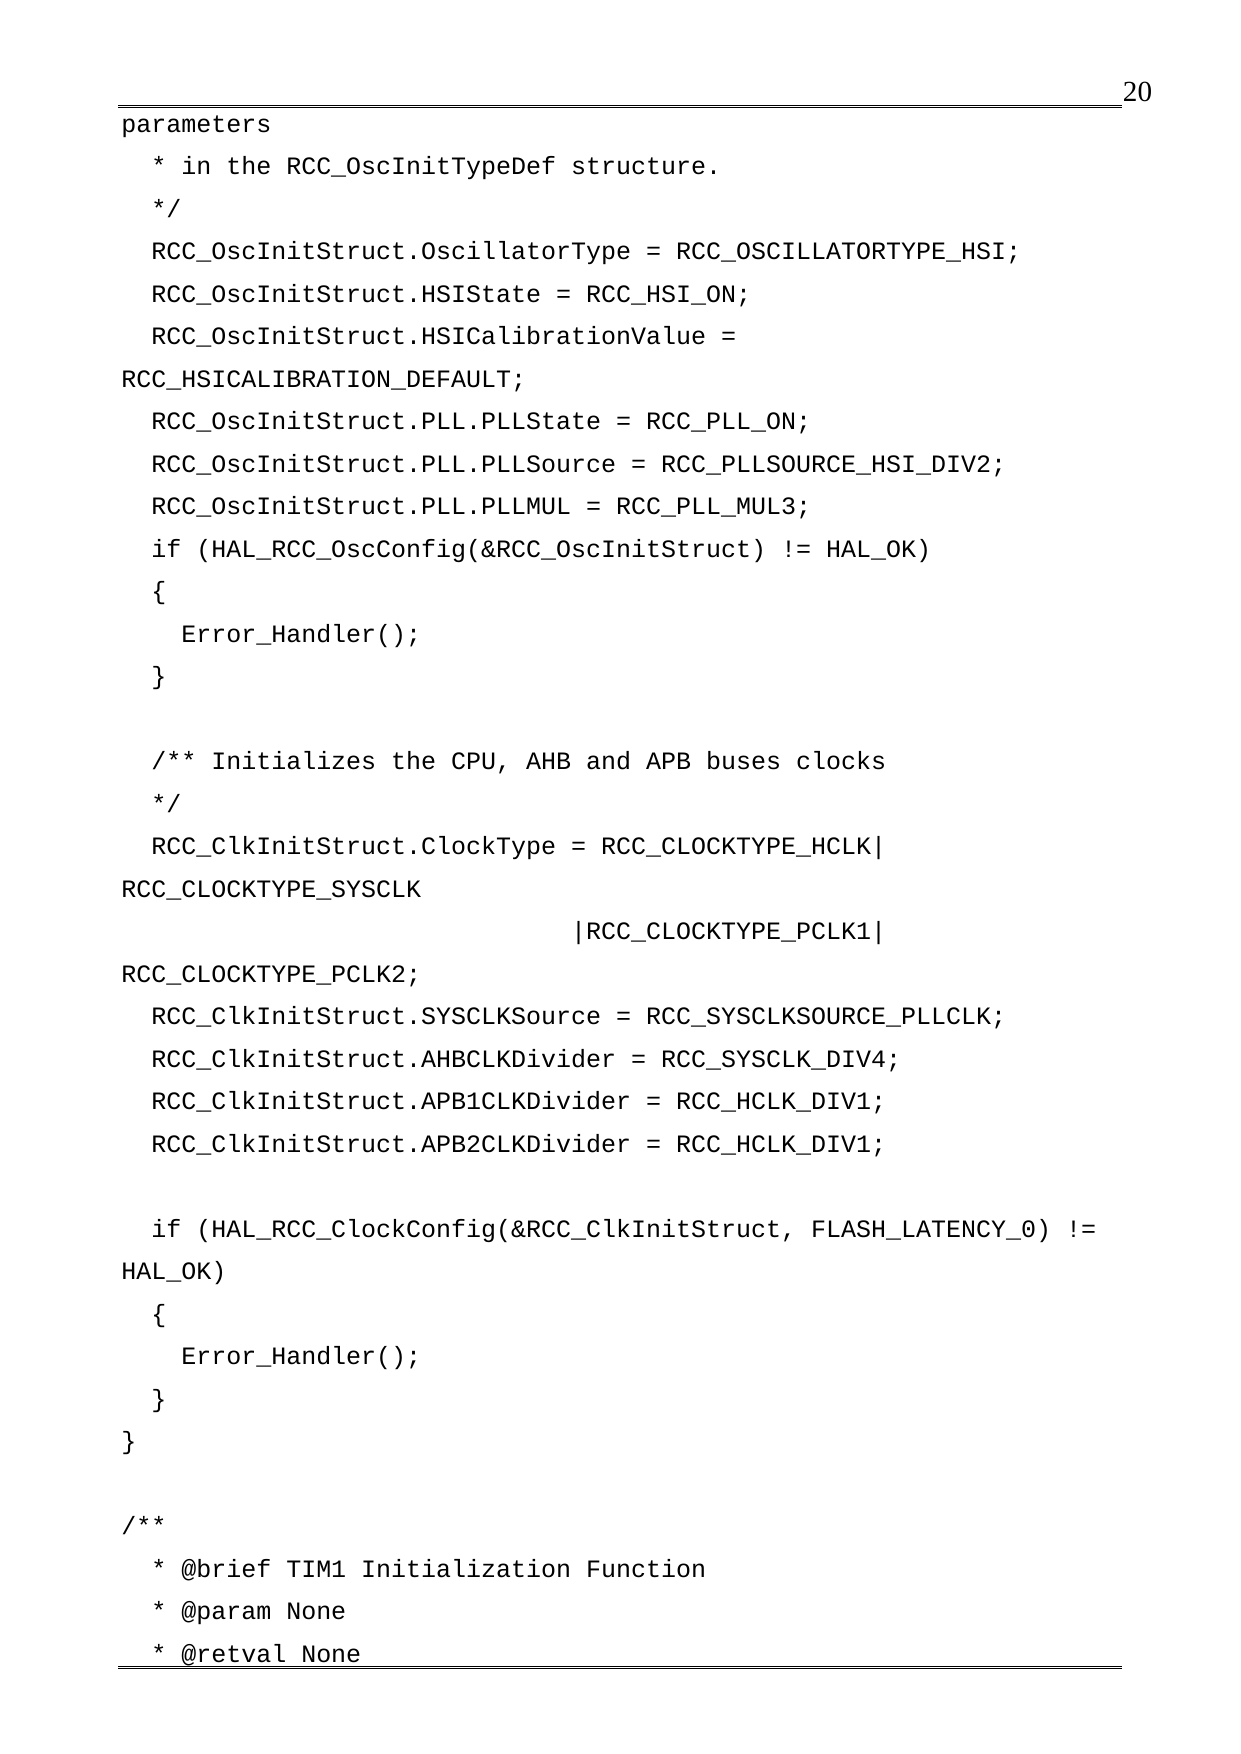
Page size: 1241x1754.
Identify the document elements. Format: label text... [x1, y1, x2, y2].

text */ [118, 785, 1122, 819]
text RCC_ClkInitStruct.SYSCLKSource = RCC_SYSCLKSOURCE_PLLCLK; [118, 998, 1122, 1032]
text { [118, 573, 1122, 607]
text */ [118, 190, 1122, 224]
text if (HAL_RCC_ClockConfig(&RCC_ClkInitStruct, FLASH_LATENCY_0) != HAL_OK) [118, 1210, 1122, 1287]
text if (HAL_RCC_OscConfig(&RCC_OscInitStruct) != HAL_OK) [118, 530, 1122, 564]
text Error_Handler(); [118, 1338, 1122, 1372]
text } [118, 1380, 1122, 1414]
text } [118, 1423, 1122, 1457]
text RCC_ClkInitStruct.APB2CLKDivider = RCC_HCLK_DIV1; [118, 1125, 1122, 1159]
text |RCC_CLOCKTYPE_PCLK1|RCC_CLOCKTYPE_PCLK2; [118, 913, 1122, 989]
text RCC_OscInitStruct.PLL.PLLMUL = RCC_PLL_MUL3; [118, 488, 1122, 522]
text RCC_ClkInitStruct.APB1CLKDivider = RCC_HCLK_DIV1; [118, 1083, 1122, 1117]
text RCC_OscInitStruct.OscillatorType = RCC_OSCILLATORTYPE_HSI; [118, 233, 1122, 267]
text * in the RCC_OscInitTypeDef structure. [118, 148, 1122, 182]
text } [118, 658, 1122, 692]
text RCC_OscInitStruct.PLL.PLLState = RCC_PLL_ON; [118, 403, 1122, 437]
text { [118, 1295, 1122, 1329]
text * @retval None [118, 1635, 1122, 1666]
text * @param None [118, 1593, 1122, 1627]
text Error_Handler(); [118, 615, 1122, 649]
text RCC_ClkInitStruct.AHBCLKDivider = RCC_SYSCLK_DIV4; [118, 1040, 1122, 1074]
text RCC_OscInitStruct.HSIState = RCC_HSI_ON; [118, 275, 1122, 309]
text /** [118, 1508, 1122, 1542]
text RCC_OscInitStruct.PLL.PLLSource = RCC_PLLSOURCE_HSI_DIV2; [118, 445, 1122, 479]
text parameters [118, 108, 1122, 139]
text * @brief TIM1 Initialization Function [118, 1550, 1122, 1584]
text /** Initializes the CPU, AHB and APB buses clocks [118, 743, 1122, 777]
text RCC_OscInitStruct.HSICalibrationValue = RCC_HSICALIBRATION_DEFAULT; [118, 318, 1122, 394]
text RCC_ClkInitStruct.ClockType = RCC_CLOCKTYPE_HCLK|RCC_CLOCKTYPE_SYSCLK [118, 828, 1122, 904]
